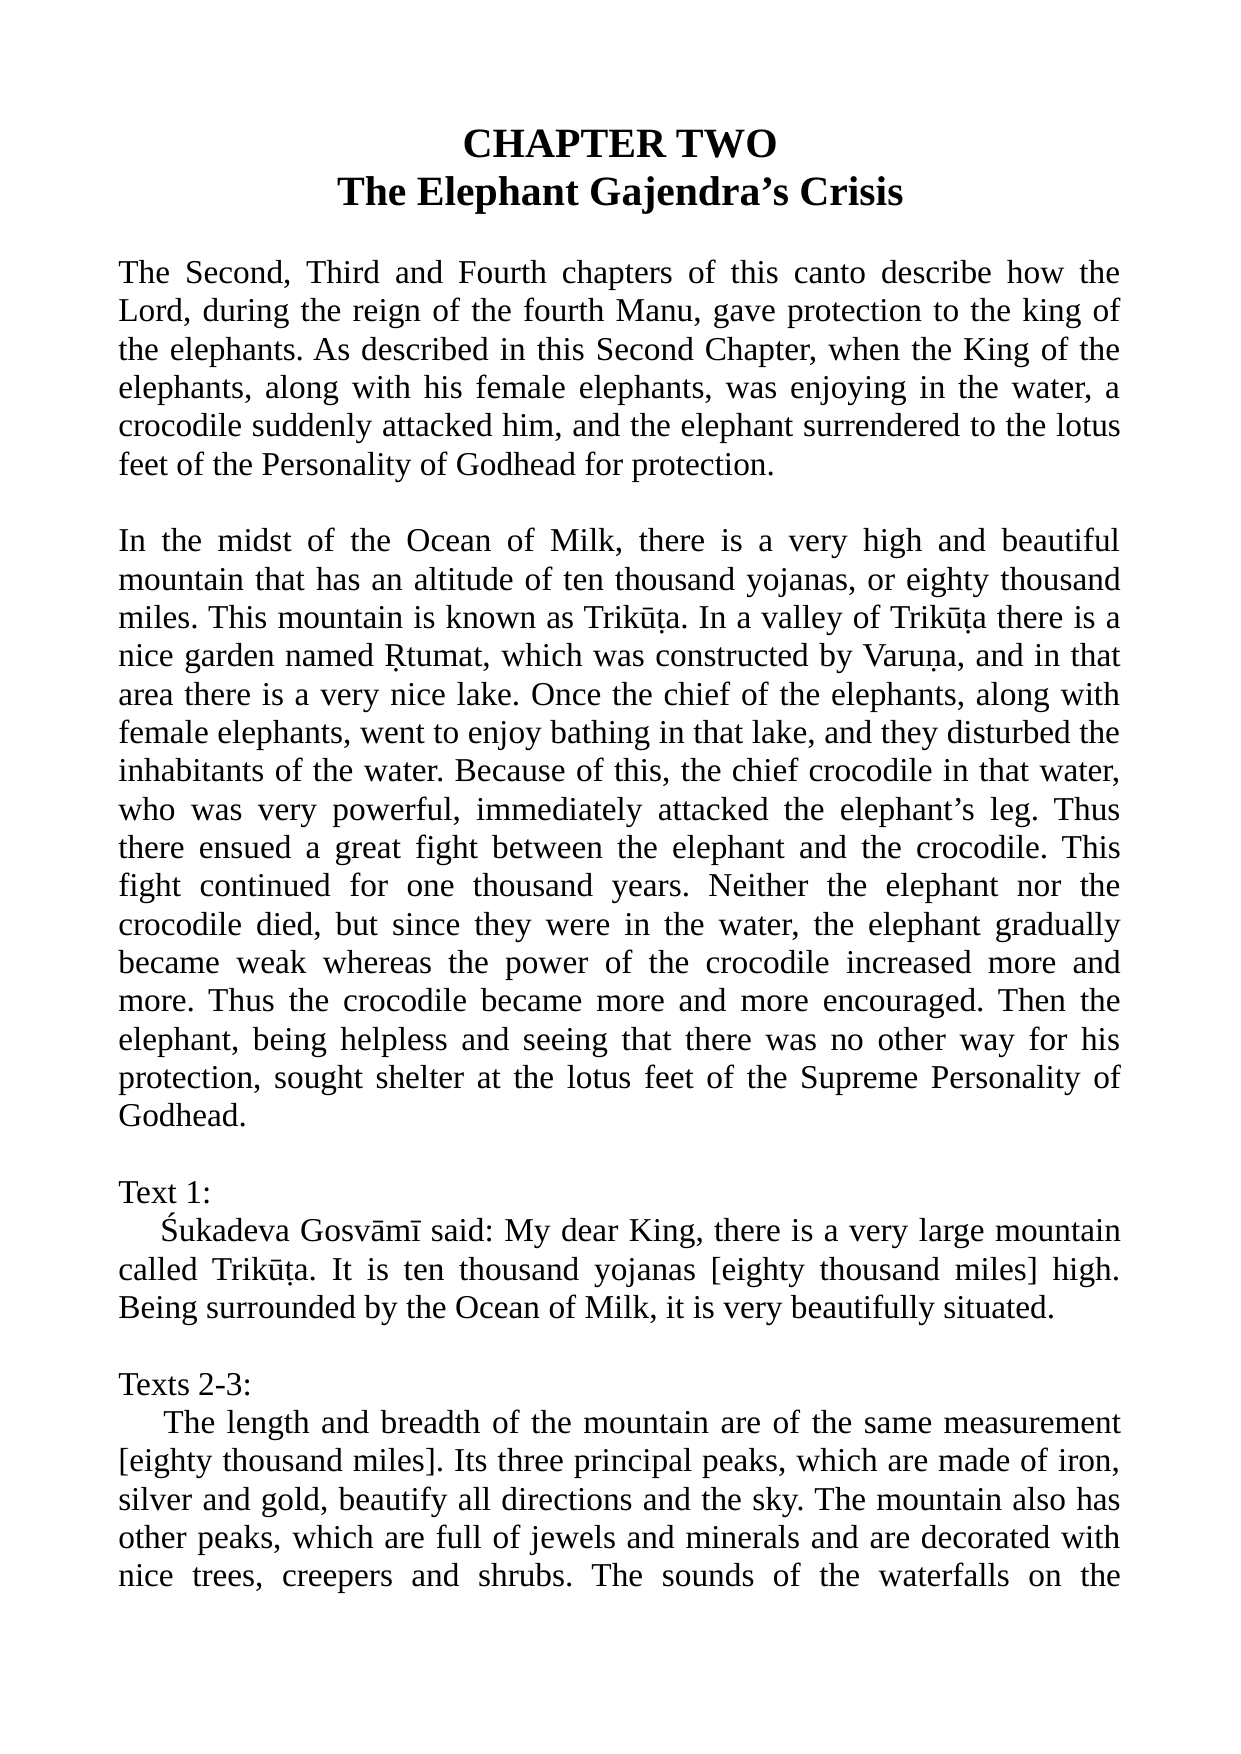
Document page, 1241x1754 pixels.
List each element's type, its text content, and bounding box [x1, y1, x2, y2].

text The Elephant Gajendra’s Crisis [118, 166, 1122, 214]
text The Second, Third and Fourth chapters of this canto describe how the Lord, during the reign of the fourth Manu, gave protection to the king of the elephants. As described in this Second Chapter, when the King of the elephants, along with his female elephants, was enjoying in the water, a crocodile suddenly attacked him, and the elephant surrendered to the lotus feet of the Personality of Godhead for protection. [118, 252, 1122, 482]
text Text 1: [118, 1172, 1122, 1211]
text Śukadeva Gosvāmī said: My dear King, there is a very large mountain called Trikūṭa. It is ten thousand yojanas [eighty thousand miles] high. Being surrounded by the Ocean of Milk, it is very beautifully situated. [118, 1211, 1122, 1326]
text In the midst of the Ocean of Milk, there is a very high and beautiful mountain that has an altitude of ten thousand yojanas, or eighty thousand miles. This mountain is known as Trikūṭa. In a valley of Trikūṭa there is a nice garden named Ṛtumat, which was constructed by Varuṇa, and in that area there is a very nice lake. Once the chief of the elephants, along with female elephants, went to enjoy bathing in that lake, and they disturbed the inhabitants of the water. Because of this, the chief crocodile in that water, who was very powerful, immediately attacked the elephant’s leg. Thus there ensued a great fight between the elephant and the crocodile. This fight continued for one thousand years. Neither the elephant nor the crocodile died, but since they were in the water, the elephant gradually became weak whereas the power of the crocodile increased more and more. Thus the crocodile became more and more encouraged. Then the elephant, being helpless and seeing that there was no other way for his protection, sought shelter at the lotus feet of the Supreme Personality of Godhead. [118, 521, 1122, 1134]
text Texts 2-3: [118, 1364, 1122, 1402]
text The length and breadth of the mountain are of the same measurement [eighty thousand miles]. Its three principal peaks, which are made of iron, silver and gold, beautify all directions and the sky. The mountain also has other peaks, which are full of jewels and minerals and are decorated with nice trees, creepers and shrubs. The sounds of the waterfalls on the [118, 1402, 1122, 1594]
text CHAPTER TWO [118, 118, 1122, 166]
